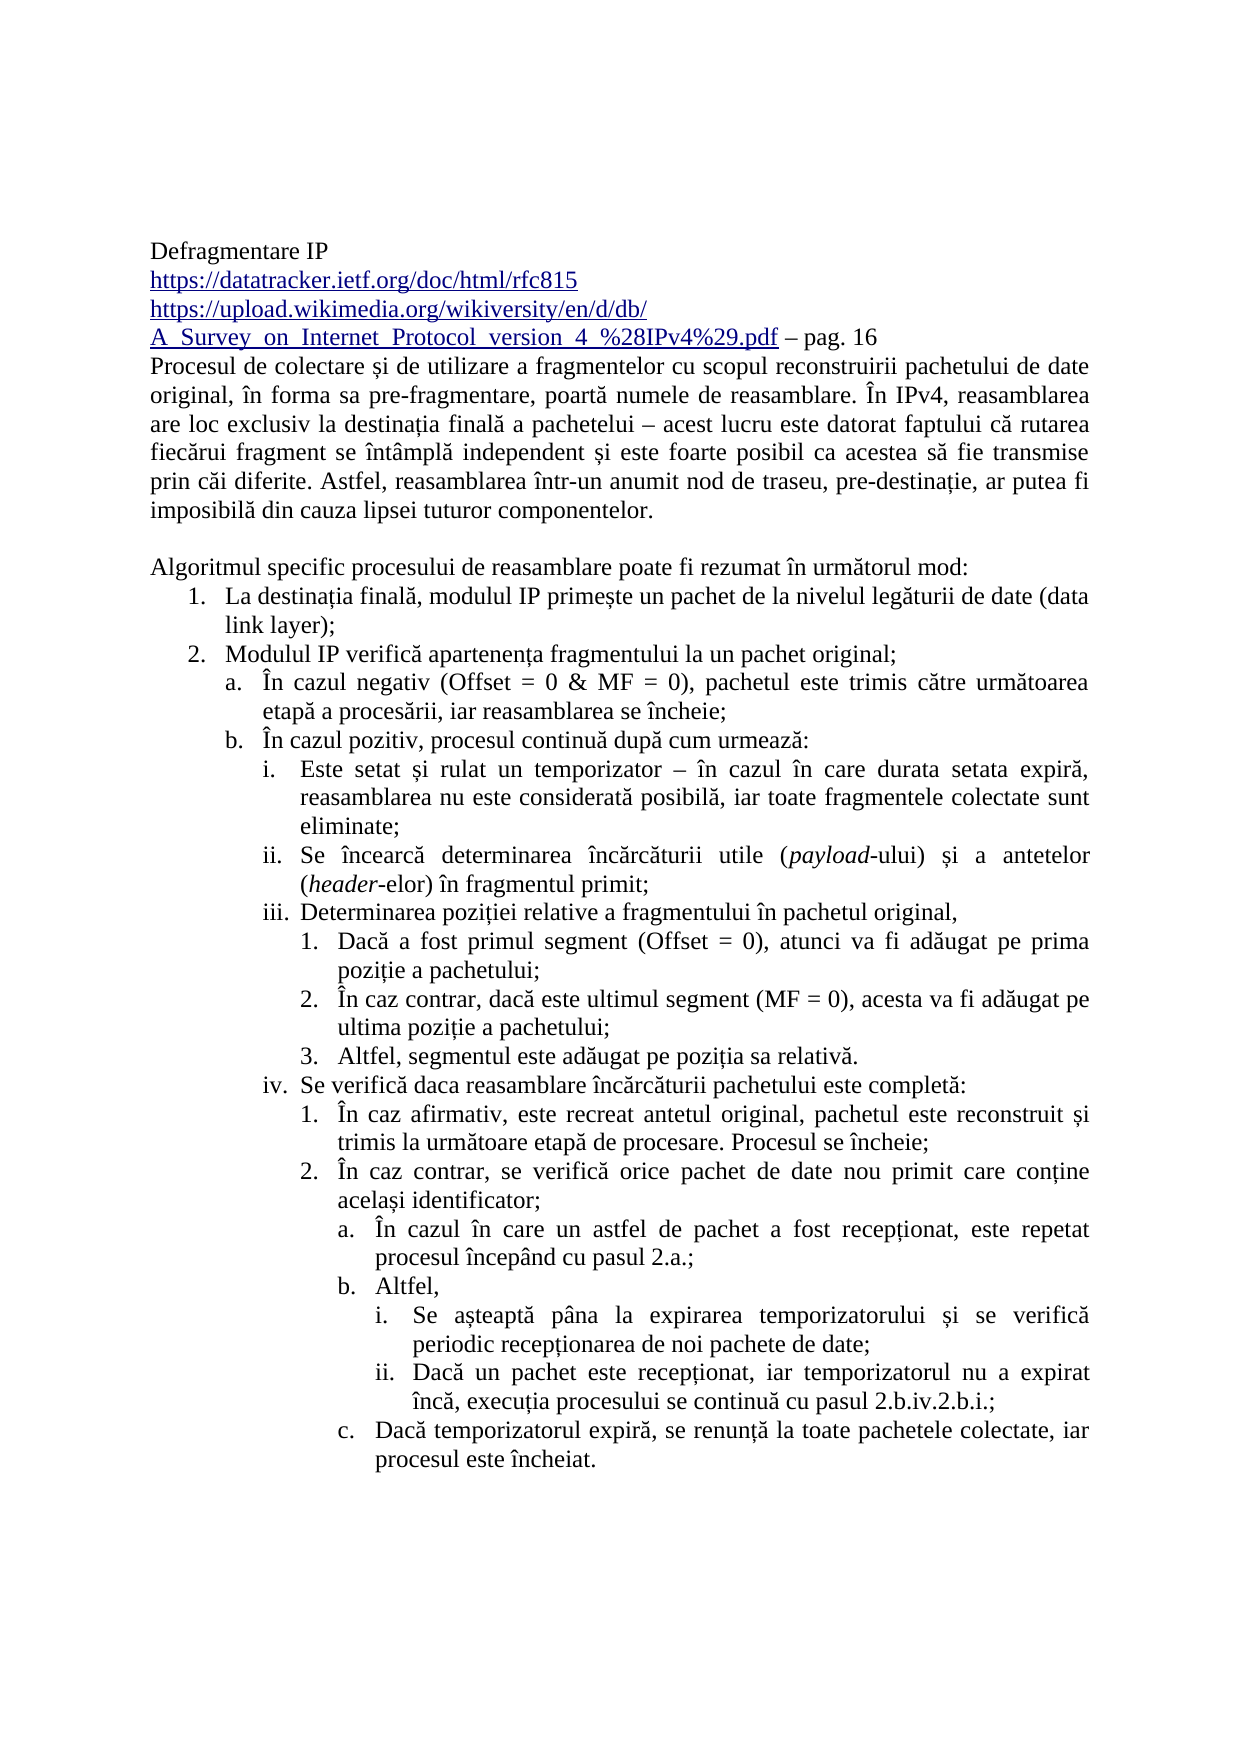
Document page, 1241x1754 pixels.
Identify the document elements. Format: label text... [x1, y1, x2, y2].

list În caz contrar, dacă este ultimul segment (MF = 0), acesta va fi adăugat pe ultima poziție a pachetului; [300, 984, 1091, 1041]
list Determinarea poziției relative a fragmentului în pachetul original, [262, 897, 1091, 926]
list Altfel, [337, 1271, 1091, 1300]
text Algoritmul specific procesului de reasamblare poate fi rezumat în următorul mod: [150, 552, 1091, 581]
list În cazul pozitiv, procesul continuă după cum urmează: [225, 725, 1091, 754]
list În cazul în care un astfel de pachet a fost recepționat, este repetat procesul începând cu pasul 2.a.; [337, 1214, 1091, 1271]
text Procesul de colectare și de utilizare a fragmentelor cu scopul reconstruirii pachetului de date original, în forma sa pre-fragmentare, poartă numele de reasamblare. În IPv4, reasamblarea are loc exclusiv la destinația finală a pachetelui – acest lucru este datorat faptului că rutarea fiecărui fragment se întâmplă independent și este foarte posibil ca acestea să fie transmise prin căi diferite. Astfel, reasamblarea într-un anumit nod de traseu, pre-destinație, ar putea fi imposibilă din cauza lipsei tuturor componentelor. [150, 351, 1091, 524]
list Este setat și rulat un temporizator – în cazul în care durata setata expiră, reasamblarea nu este considerată posibilă, iar toate fragmentele colectate sunt eliminate; [262, 754, 1091, 840]
list Altfel, segmentul este adăugat pe poziția sa relativă. [300, 1041, 1091, 1070]
list Se așteaptă pâna la expirarea temporizatorului și se verifică periodic recepționarea de noi pachete de date; [375, 1300, 1091, 1357]
list La destinația finală, modulul IP primește un pachet de la nivelul legăturii de date (data link layer); [187, 581, 1091, 639]
text https://datatracker.ietf.org/doc/html/rfc815 [150, 265, 1091, 294]
list Modulul IP verifică apartenența fragmentului la un pachet original; [187, 639, 1091, 667]
list Dacă temporizatorul expiră, se renunță la toate pachetele colectate, iar procesul este încheiat. [337, 1415, 1091, 1472]
text Defragmentare IP [150, 236, 1091, 265]
list Se verifică daca reasamblare încărcăturii pachetului este completă: [262, 1070, 1091, 1099]
list În cazul negativ (Offset = 0 & MF = 0), pachetul este trimis către următoarea etapă a procesării, iar reasamblarea se încheie; [225, 667, 1091, 725]
list Dacă un pachet este recepționat, iar temporizatorul nu a expirat încă, execuția procesului se continuă cu pasul 2.b.iv.2.b.i.; [375, 1357, 1091, 1415]
list În caz contrar, se verifică orice pachet de date nou primit care conține același identificator; [300, 1156, 1091, 1214]
text https://upload.wikimedia.org/wikiversity/en/d/db/A_Survey_on_Internet_Protocol_version_4_%28IPv4%29.pdf – pag. 16 [150, 294, 1091, 351]
list Se încearcă determinarea încărcăturii utile (payload-ului) și a antetelor (header-elor) în fragmentul primit; [262, 840, 1091, 897]
list Dacă a fost primul segment (Offset = 0), atunci va fi adăugat pe prima poziție a pachetului; [300, 926, 1091, 984]
list În caz afirmativ, este recreat antetul original, pachetul este reconstruit și trimis la următoare etapă de procesare. Procesul se încheie; [300, 1099, 1091, 1156]
